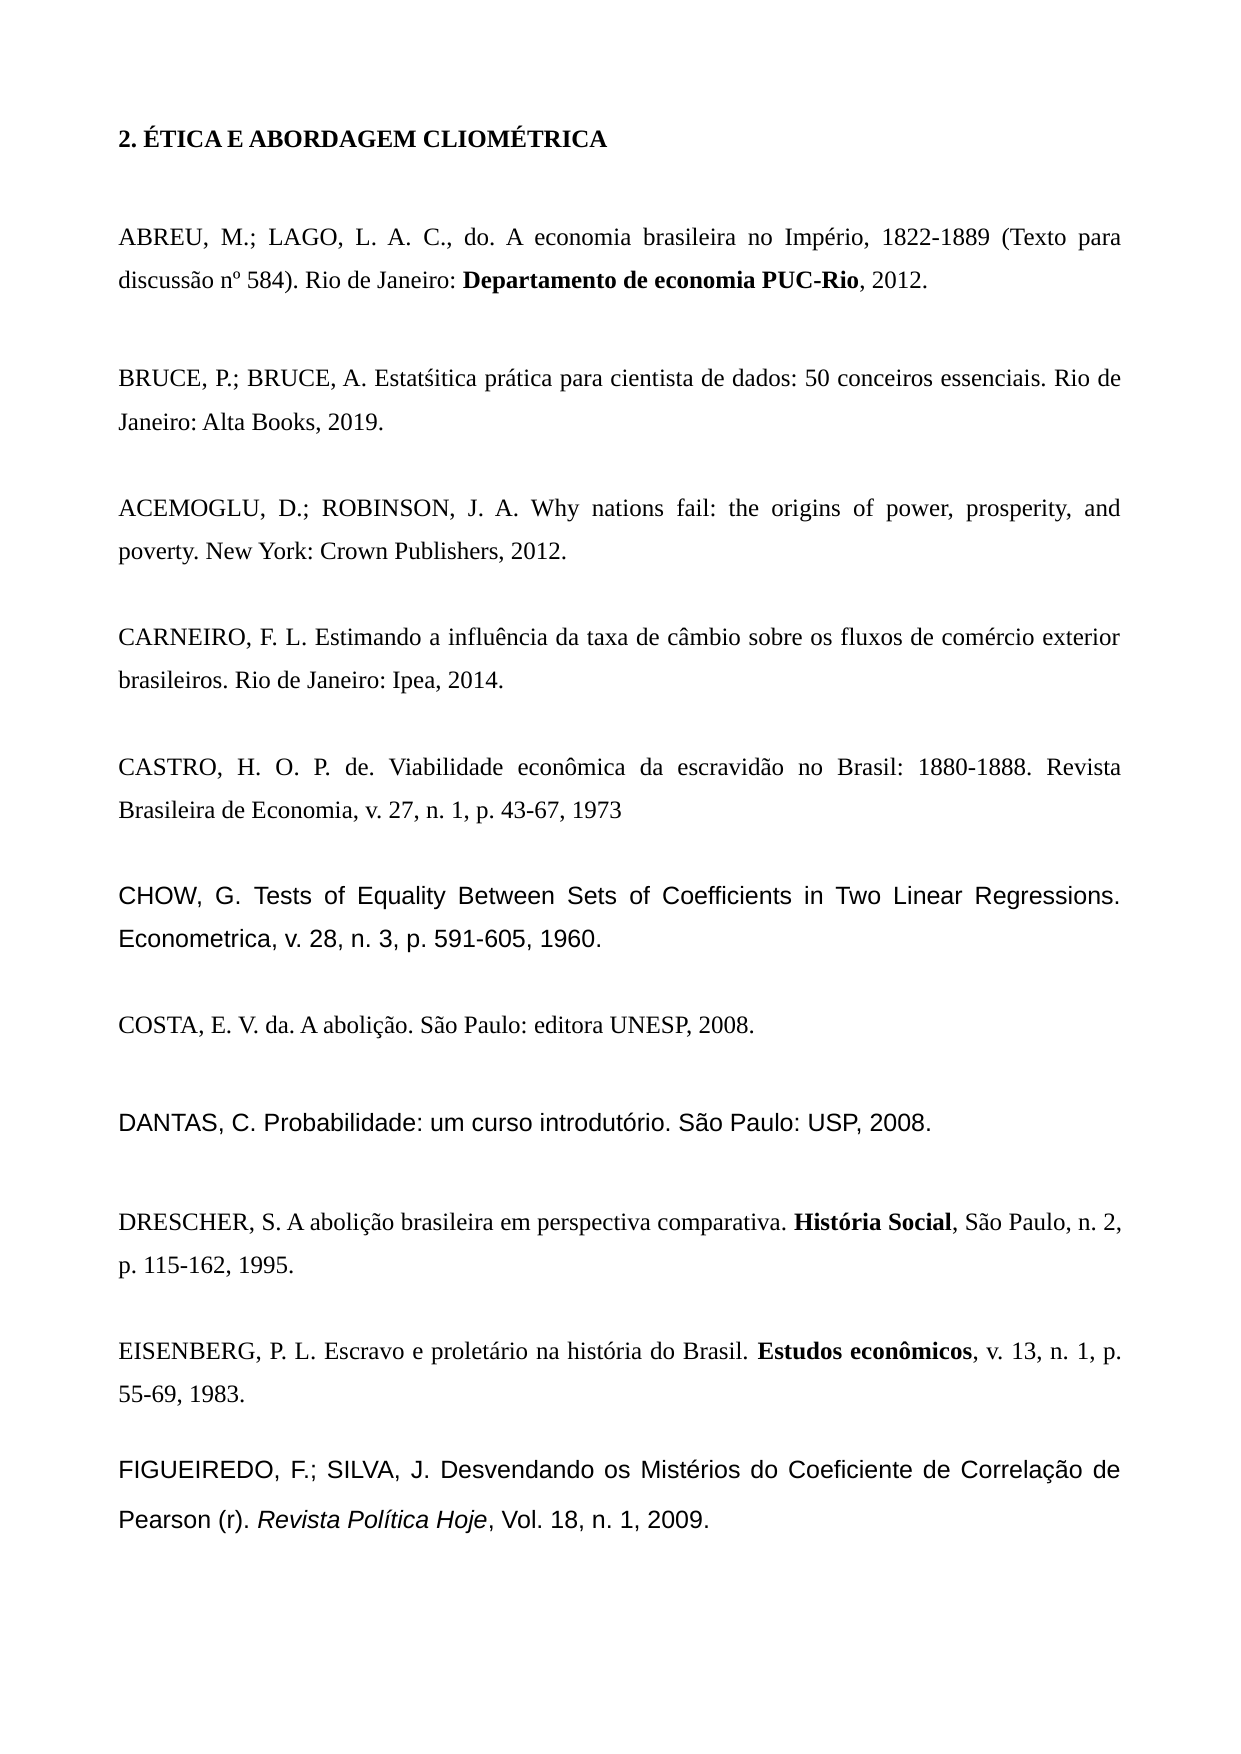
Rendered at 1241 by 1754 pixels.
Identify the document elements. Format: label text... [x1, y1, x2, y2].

text ABREU, M.; LAGO, L. A. C., do. A economia brasileira no Império, 1822-1889 (Texto para discussão nº 584). Rio de Janeiro: Departamento de economia PUC-Rio, 2012. [118, 222, 1122, 294]
text COSTA, E. V. da. A abolição. São Paulo: editora UNESP, 2008. [118, 1010, 1122, 1039]
text 2. ÉTICA E ABORDAGEM CLIOMÉTRICA [118, 124, 1122, 153]
text CASTRO, H. O. P. de. Viabilidade econômica da escravidão no Brasil: 1880-1888. Revista Brasileira de Economia, v. 27, n. 1, p. 43-67, 1973 [118, 752, 1122, 823]
text DANTAS, C. Probabilidade: um curso introdutório. São Paulo: USP, 2008. [118, 1108, 1122, 1137]
text FIGUEIREDO, F.; SILVA, J. Desvendando os Mistérios do Coeficiente de Correlação de Pearson (r). Revista Política Hoje, Vol. 18, n. 1, 2009. [118, 1434, 1122, 1534]
text EISENBERG, P. L. Escravo e proletário na história do Brasil. Estudos econômicos, v. 13, n. 1, p. 55-69, 1983. [118, 1336, 1122, 1408]
text ACEMOGLU, D.; ROBINSON, J. A. Why nations fail: the origins of power, prosperity, and poverty. New York: Crown Publishers, 2012. [118, 493, 1122, 565]
text CHOW, G. Tests of Equality Between Sets of Coefficients in Two Linear Regressions. Econometrica, v. 28, n. 3, p. 591-605, 1960. [118, 881, 1122, 953]
text BRUCE, P.; BRUCE, A. Estatśitica prática para cientista de dados: 50 conceiros essenciais. Rio de Janeiro: Alta Books, 2019. [118, 363, 1122, 435]
text DRESCHER, S. A abolição brasileira em perspectiva comparativa. História Social, São Paulo, n. 2, p. 115-162, 1995. [118, 1207, 1122, 1278]
text CARNEIRO, F. L. Estimando a influência da taxa de câmbio sobre os fluxos de comércio exterior brasileiros. Rio de Janeiro: Ipea, 2014. [118, 622, 1122, 694]
